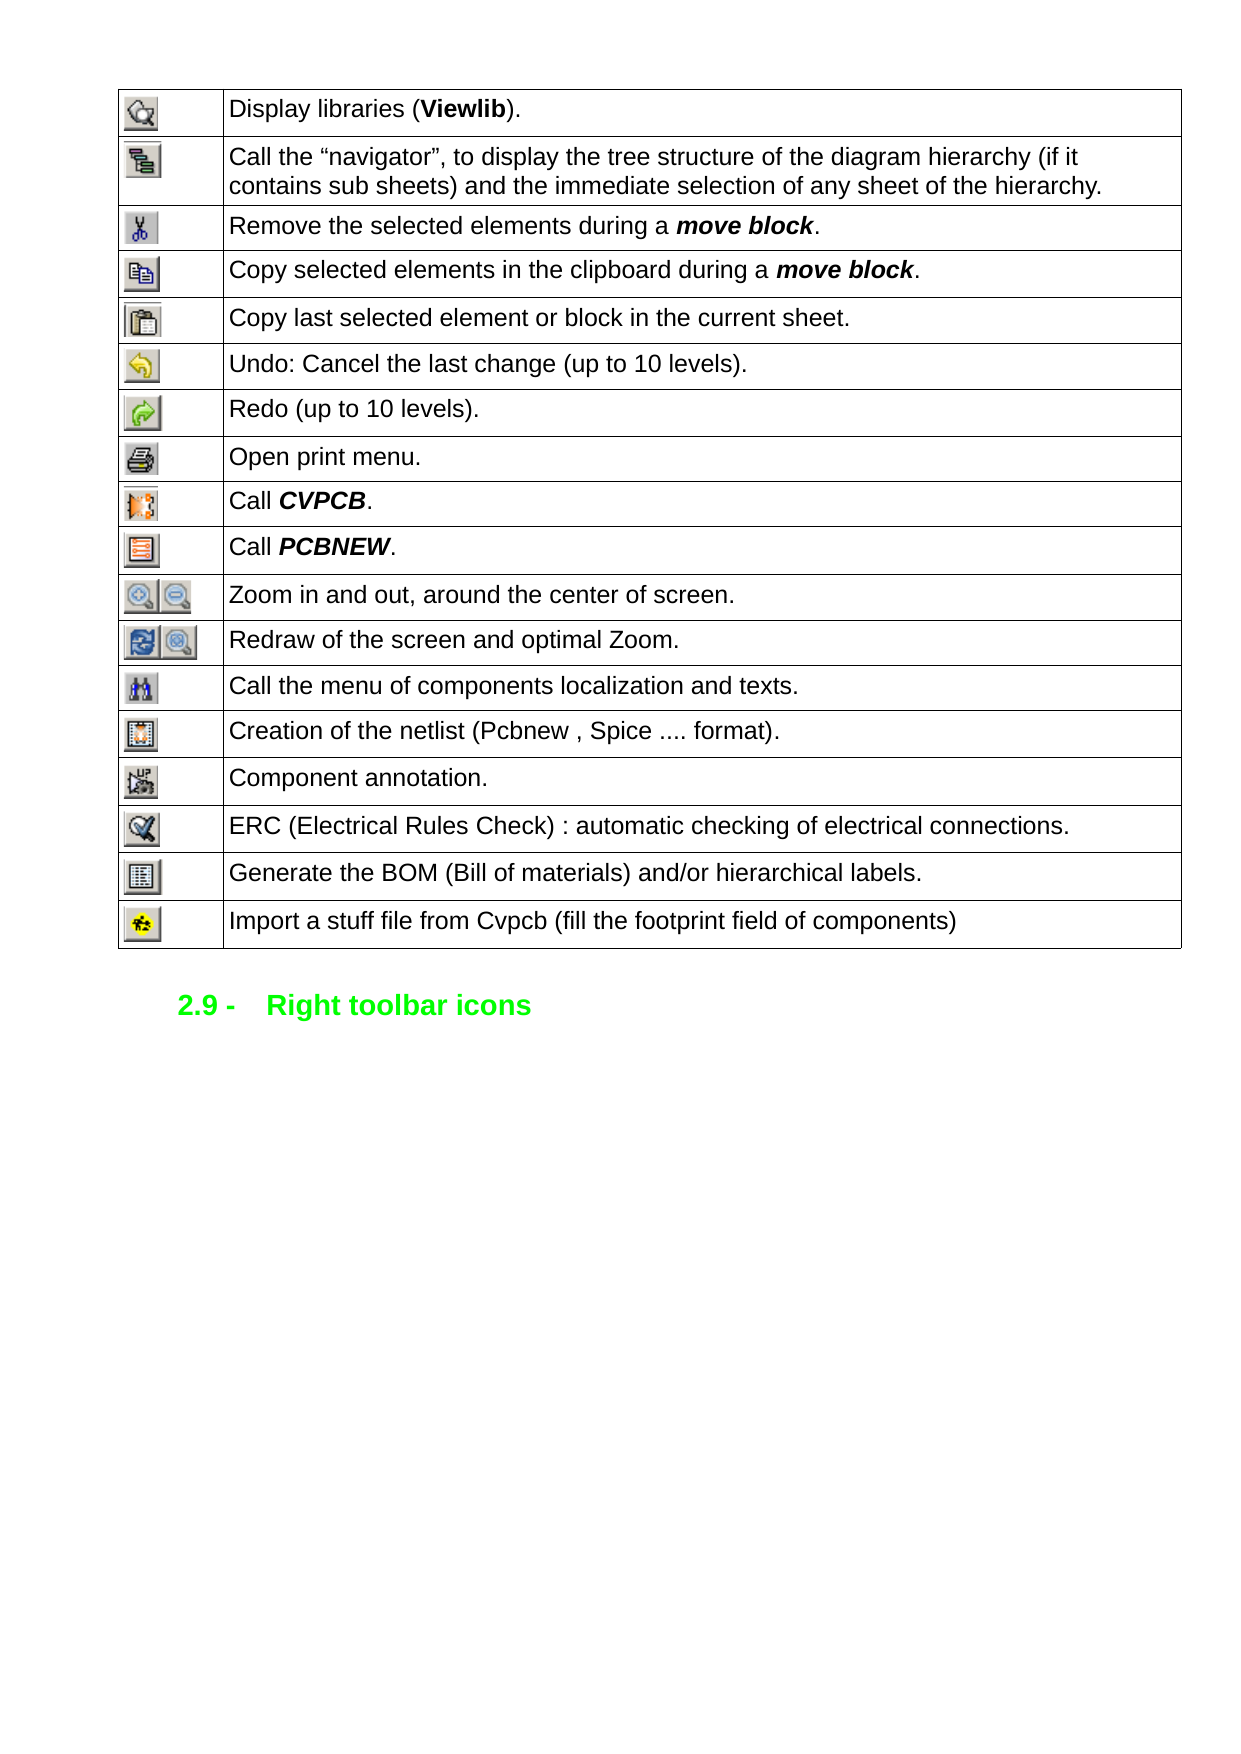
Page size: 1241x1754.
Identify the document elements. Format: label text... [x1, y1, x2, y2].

table_cell [119, 853, 223, 900]
picture [123, 905, 162, 942]
table_cell Open print menu. [224, 437, 1181, 481]
table_cell Import a stuff file from Cvpcb (fill the footprint field of components) [224, 901, 1181, 947]
table_cell [119, 206, 223, 249]
table_cell Copy last selected element or block in the current sheet. [224, 298, 1181, 343]
picture [123, 579, 192, 614]
table_cell [119, 90, 223, 136]
table_cell ERC (Electrical Rules Check) : automatic checking of electrical connections. [224, 806, 1181, 852]
table_cell [119, 298, 223, 343]
table_cell Redo (up to 10 levels). [224, 390, 1181, 436]
subtitle Right toolbar icons [177, 988, 1181, 1022]
picture [123, 255, 160, 292]
table_cell [119, 527, 223, 574]
table_cell Call the “navigator”, to display the tree structure of the diagram hierarchy (if it contains sub sheets) and the immediate selection of any sheet of the hierarchy. [224, 137, 1181, 205]
table_cell [119, 251, 223, 297]
table_cell Call CVPCB. [224, 482, 1181, 526]
table_cell [119, 711, 223, 757]
table_cell [119, 482, 223, 526]
table_cell Remove the selected elements during a move block. [224, 206, 1181, 249]
picture [123, 810, 160, 847]
picture [123, 141, 162, 178]
table_cell [119, 621, 223, 665]
table_cell Call the menu of components localization and texts. [224, 666, 1181, 710]
table_cell Call PCBNEW. [224, 527, 1181, 574]
table_cell [119, 806, 223, 852]
table_cell [119, 758, 223, 805]
picture [123, 715, 158, 752]
table_cell Creation of the netlist (Pcbnew , Spice .... format). [224, 711, 1181, 757]
table_cell [119, 575, 223, 619]
picture [123, 625, 198, 660]
picture [123, 858, 163, 895]
picture [123, 94, 158, 131]
table_cell [119, 390, 223, 436]
table_cell [119, 437, 223, 481]
picture [123, 486, 158, 521]
table_cell [119, 666, 223, 710]
picture [123, 302, 162, 337]
table_cell Generate the BOM (Bill of materials) and/or hierarchical labels. [224, 853, 1181, 900]
picture [123, 348, 160, 383]
table_cell [119, 901, 223, 947]
table_cell [119, 137, 223, 205]
table_cell Zoom in and out, around the center of screen. [224, 575, 1181, 619]
table_cell [119, 344, 223, 388]
table_cell Redraw of the screen and optimal Zoom. [224, 621, 1181, 665]
picture [123, 763, 158, 799]
table_cell Undo: Cancel the last change (up to 10 levels). [224, 344, 1181, 388]
table_cell Component annotation. [224, 758, 1181, 805]
table_cell Display libraries (Viewlib). [224, 90, 1181, 136]
picture [123, 394, 163, 431]
table_cell Copy selected elements in the clipboard during a move block. [224, 251, 1181, 297]
picture [123, 532, 160, 568]
